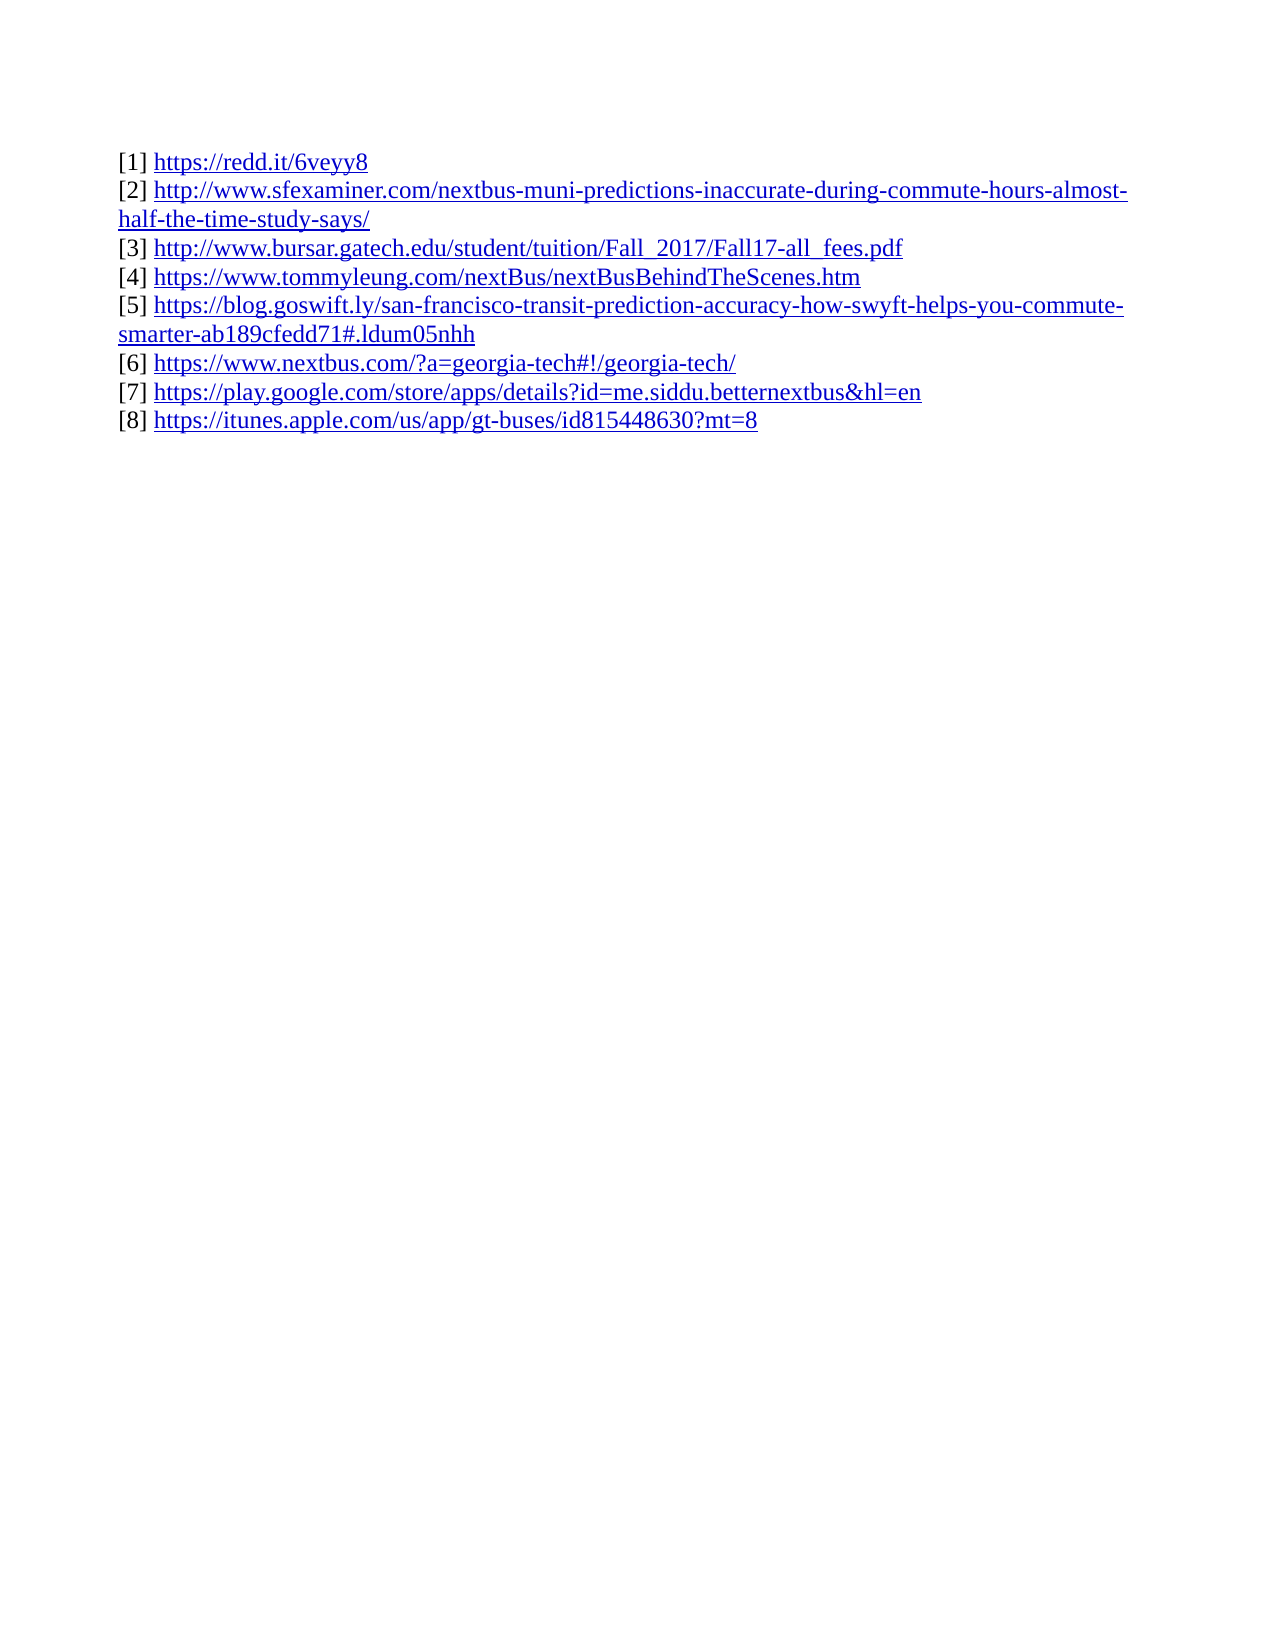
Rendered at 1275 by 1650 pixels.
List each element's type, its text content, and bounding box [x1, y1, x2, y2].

text [8] https://itunes.apple.com/us/app/gt-buses/id815448630?mt=8 [118, 406, 1157, 434]
text [3] http://www.bursar.gatech.edu/student/tuition/Fall_2017/Fall17-all_fees.pdf [118, 233, 1157, 262]
text [5] https://blog.goswift.ly/san-francisco-transit-prediction-accuracy-how-swyft-helps-you-commute-smarter-ab189cfedd71#.ldum05nhh [118, 291, 1157, 348]
text [1] https://redd.it/6veyy8 [118, 147, 1157, 176]
text [6] https://www.nextbus.com/?a=georgia-tech#!/georgia-tech/ [118, 348, 1157, 377]
text [7] https://play.google.com/store/apps/details?id=me.siddu.betternextbus&hl=en [118, 377, 1157, 406]
text [4] https://www.tommyleung.com/nextBus/nextBusBehindTheScenes.htm [118, 262, 1157, 291]
text [2] http://www.sfexaminer.com/nextbus-muni-predictions-inaccurate-during-commute-hours-almost-half-the-time-study-says/ [118, 176, 1157, 233]
